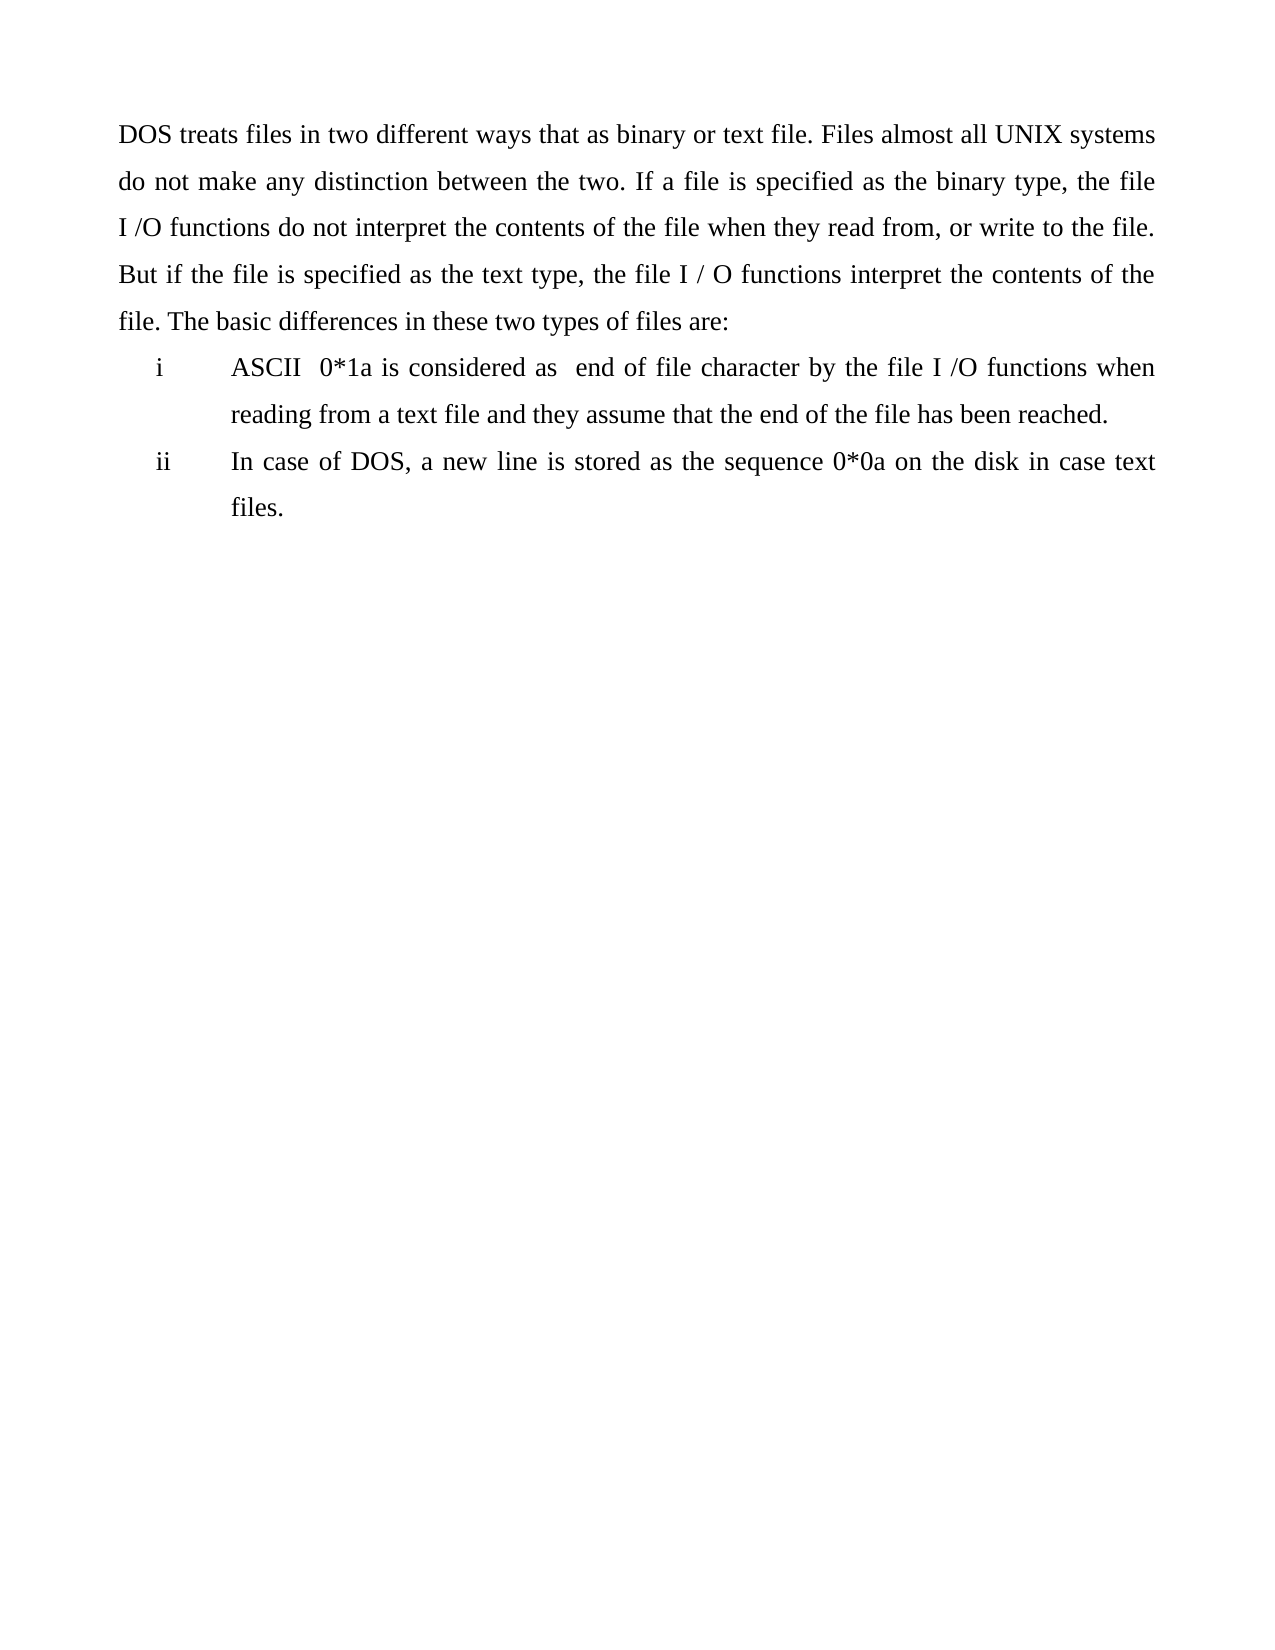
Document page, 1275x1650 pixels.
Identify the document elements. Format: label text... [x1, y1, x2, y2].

text DOS treats files in two different ways that as binary or text file. Files almost all UNIX systems do not make any distinction between the two. If a file is specified as the binary type, the file I /O functions do not interpret the contents of the file when they read from, or write to the file. But if the file is specified as the text type, the file I / O functions interpret the contents of the file. The basic differences in these two types of files are: [118, 118, 1157, 336]
list ASCII 0*1a is considered as end of file character by the file I /O functions when reading from a text file and they assume that the end of the file has been reached. [156, 351, 1157, 429]
list In case of DOS, a new line is stored as the sequence 0*0a on the disk in case text files. [156, 445, 1157, 523]
